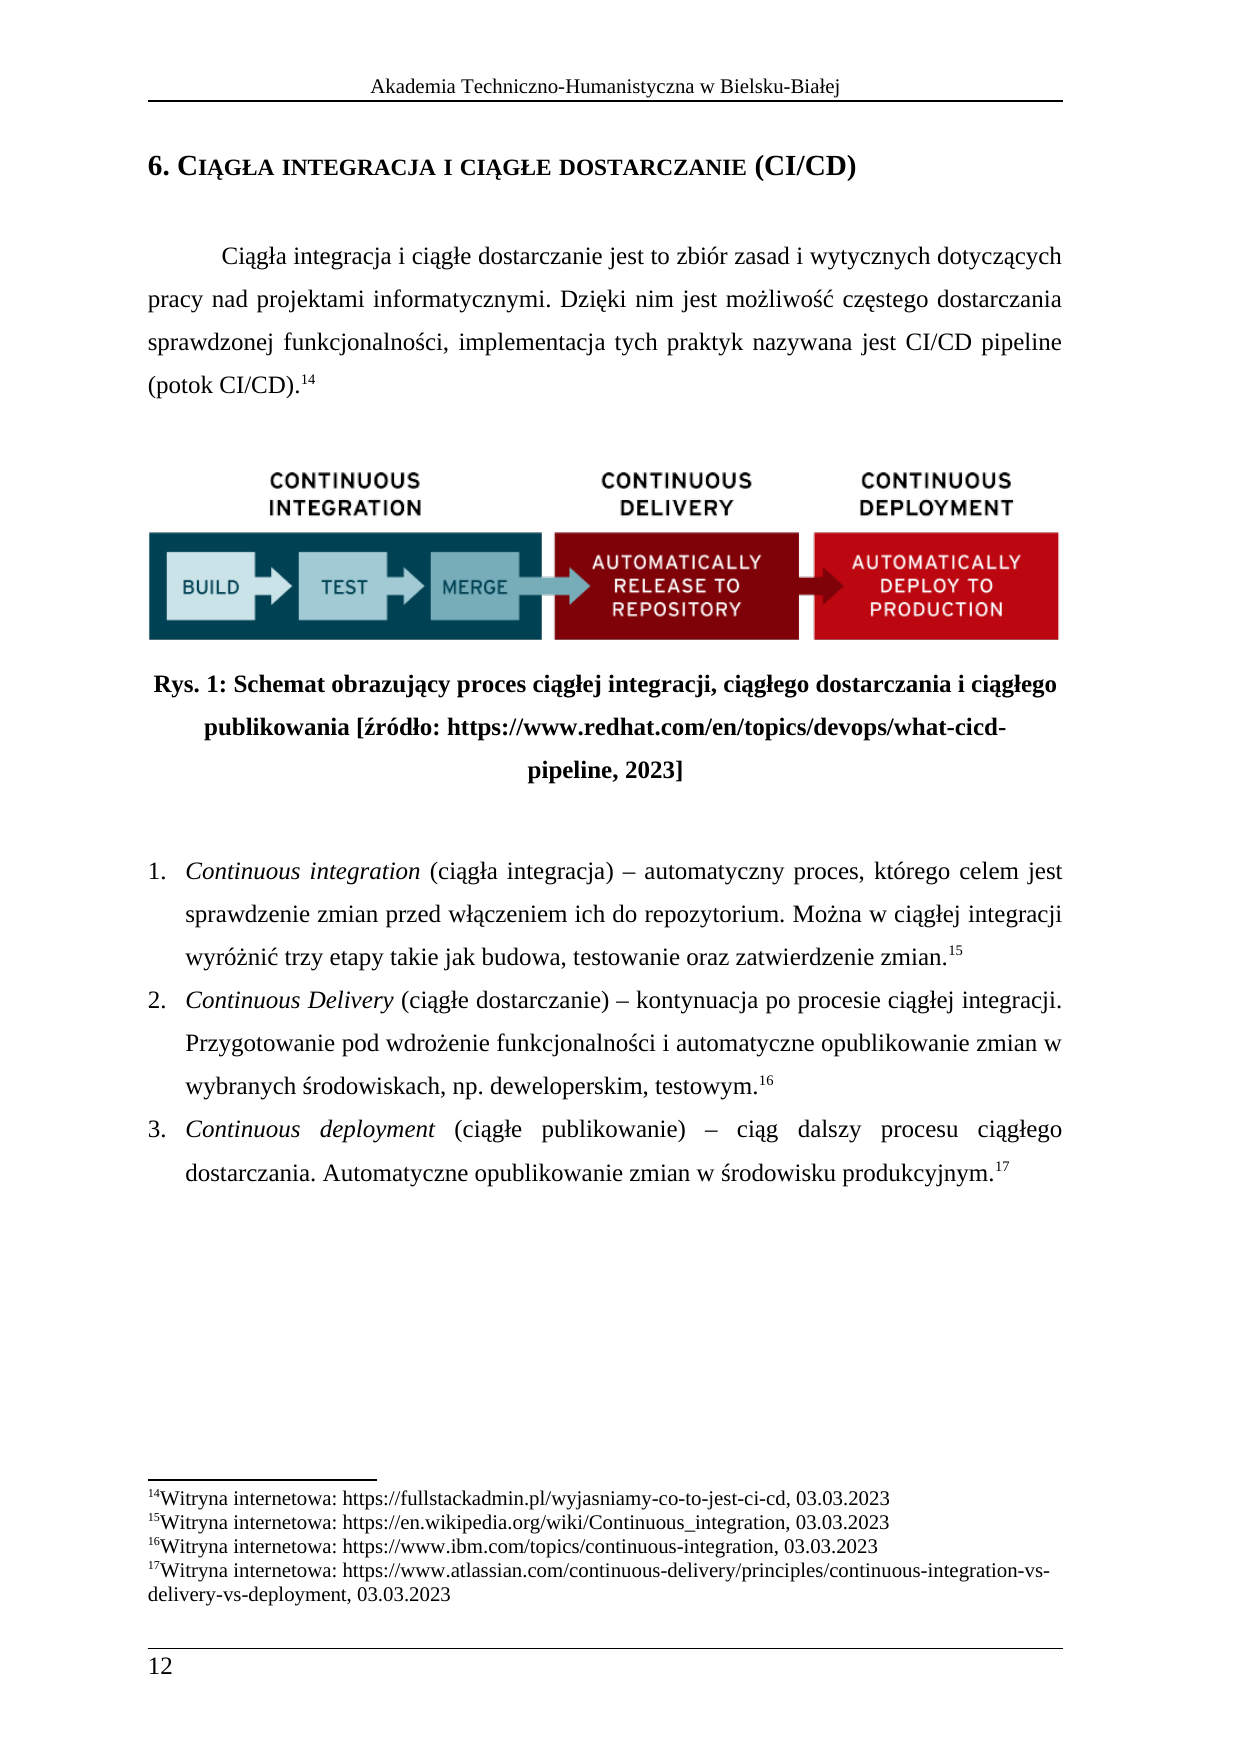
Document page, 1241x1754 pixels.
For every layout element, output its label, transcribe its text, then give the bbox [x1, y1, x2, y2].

list Witryna internetowa: https://www.atlassian.com/continuous-delivery/principles/continuous-integration-vs-delivery-vs-deployment, 03.03.2023 [148, 1558, 1063, 1606]
subtitle Ciągła integracja i ciągłe dostarczanie (CI/CD) [148, 148, 1063, 181]
picture [147, 469, 1063, 642]
list Witryna internetowa: https://www.ibm.com/topics/continuous-integration, 03.03.2023 [148, 1534, 1063, 1558]
text Rys. 1: Schemat obrazujący proces ciągłej integracji, ciągłego dostarczania i ciągłego publikowania [źródło: https://www.redhat.com/en/topics/devops/what-cicd-pipeline, 2023] [148, 642, 1063, 784]
list Continuous Delivery (ciągłe dostarczanie) – kontynuacja po procesie ciągłej integracji. Przygotowanie pod wdrożenie funkcjonalności i automatyczne opublikowanie zmian w wybranych środowiskach, np. deweloperskim, testowym. [148, 985, 1063, 1100]
list Continuous deployment (ciągłe publikowanie) – ciąg dalszy procesu ciągłego dostarczania. Automatyczne opublikowanie zmian w środowisku produkcyjnym. [148, 1114, 1063, 1186]
text Ciągła integracja i ciągłe dostarczanie jest to zbiór zasad i wytycznych dotyczących pracy nad projektami informatycznymi. Dzięki nim jest możliwość częstego dostarczania sprawdzonej funkcjonalności, implementacja tych praktyk nazywana jest CI/CD pipeline (potok CI/CD). [148, 241, 1063, 399]
list Witryna internetowa: https://en.wikipedia.org/wiki/Continuous_integration, 03.03.2023 [148, 1510, 1063, 1534]
text Witryna internetowa: https://fullstackadmin.pl/wyjasniamy-co-to-jest-ci-cd, 03.03.2023 [148, 1486, 1063, 1510]
list Continuous integration (ciągła integracja) – automatyczny proces, którego celem jest sprawdzenie zmian przed włączeniem ich do repozytorium. Można w ciągłej integracji wyróżnić trzy etapy takie jak budowa, testowanie oraz zatwierdzenie zmian. [148, 856, 1063, 971]
